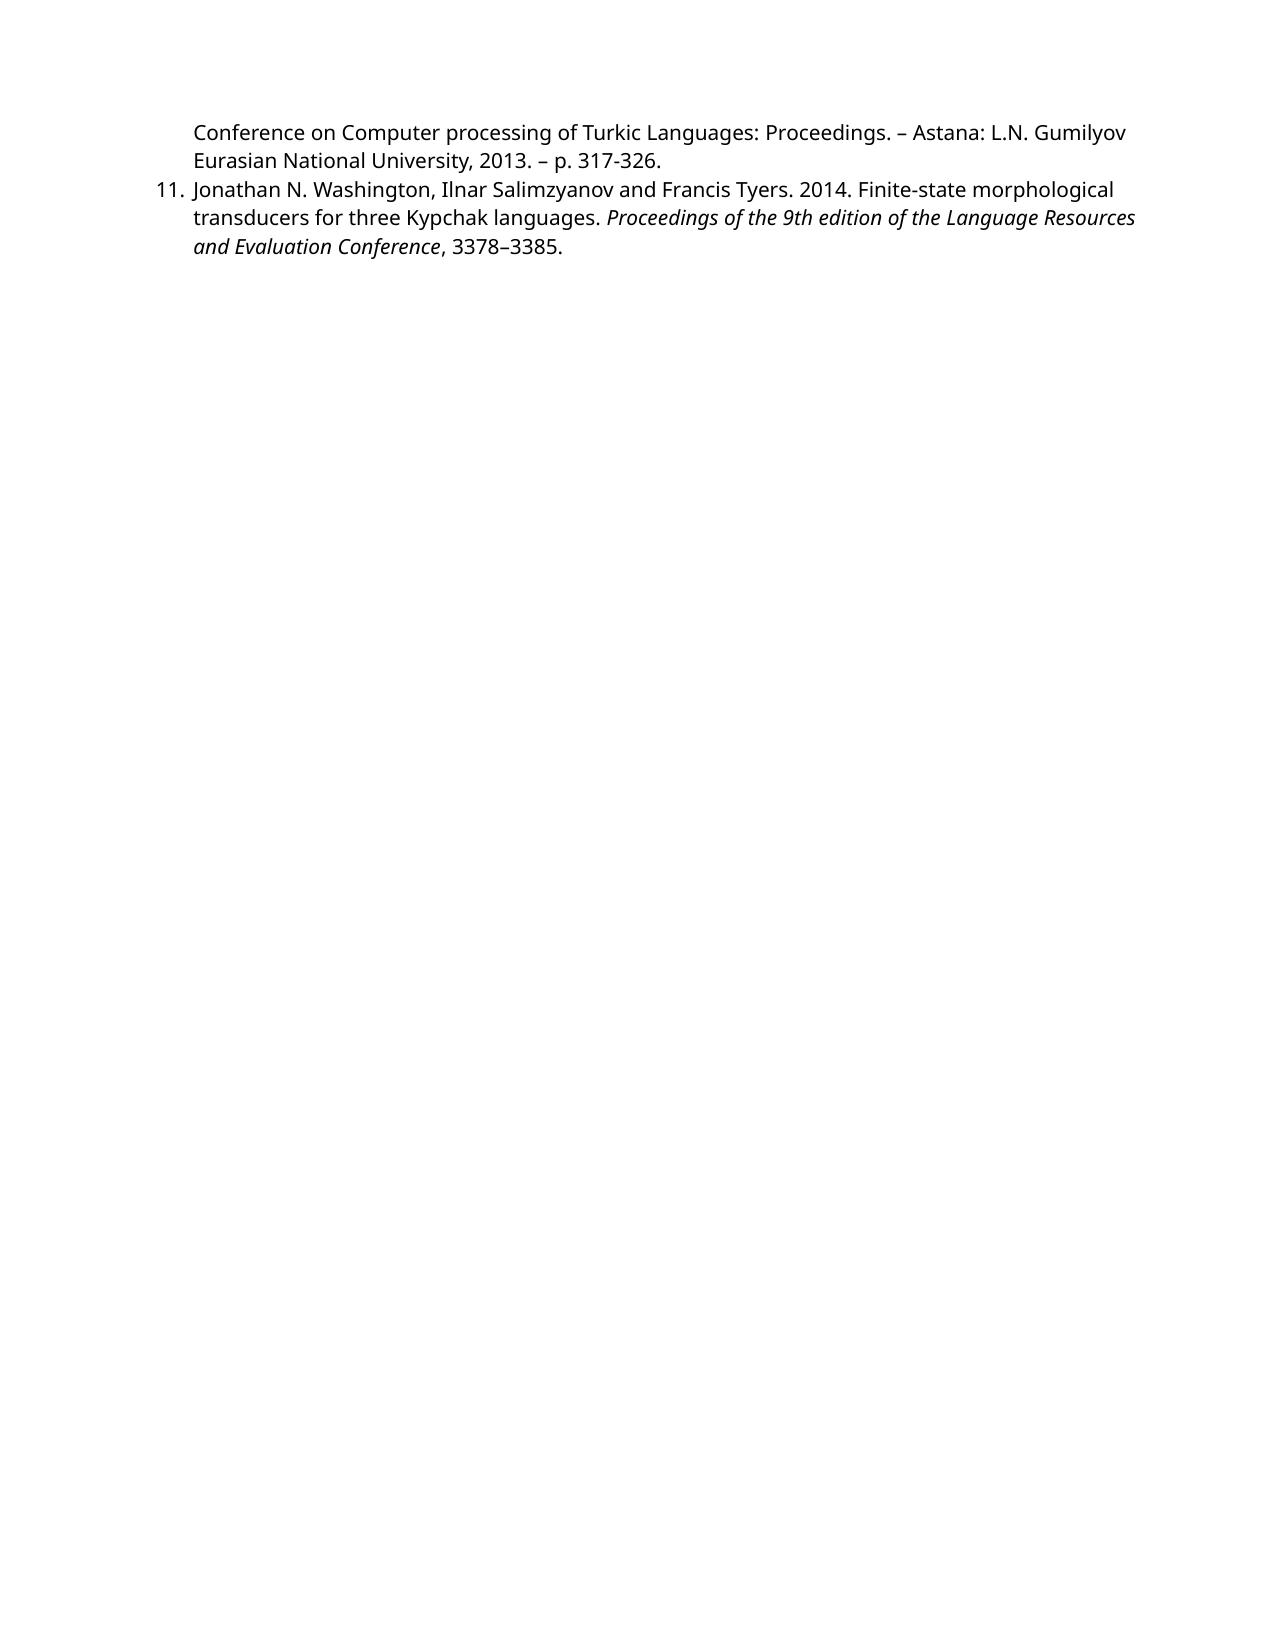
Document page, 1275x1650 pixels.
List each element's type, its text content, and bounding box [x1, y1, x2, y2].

list Jonathan N. Washington, Ilnar Salimzyanov and Francis Tyers. 2014. Finite-state morphological transducers for three Kypchak languages. Proceedings of the 9th edition of the Language Resources and Evaluation Conference, 3378–3385. [156, 175, 1157, 260]
list Conference on Computer processing of Turkic Languages: Proceedings. – Astana: L.N. Gumilyov Eurasian National University, 2013. – p. 317-326. [156, 118, 1157, 175]
